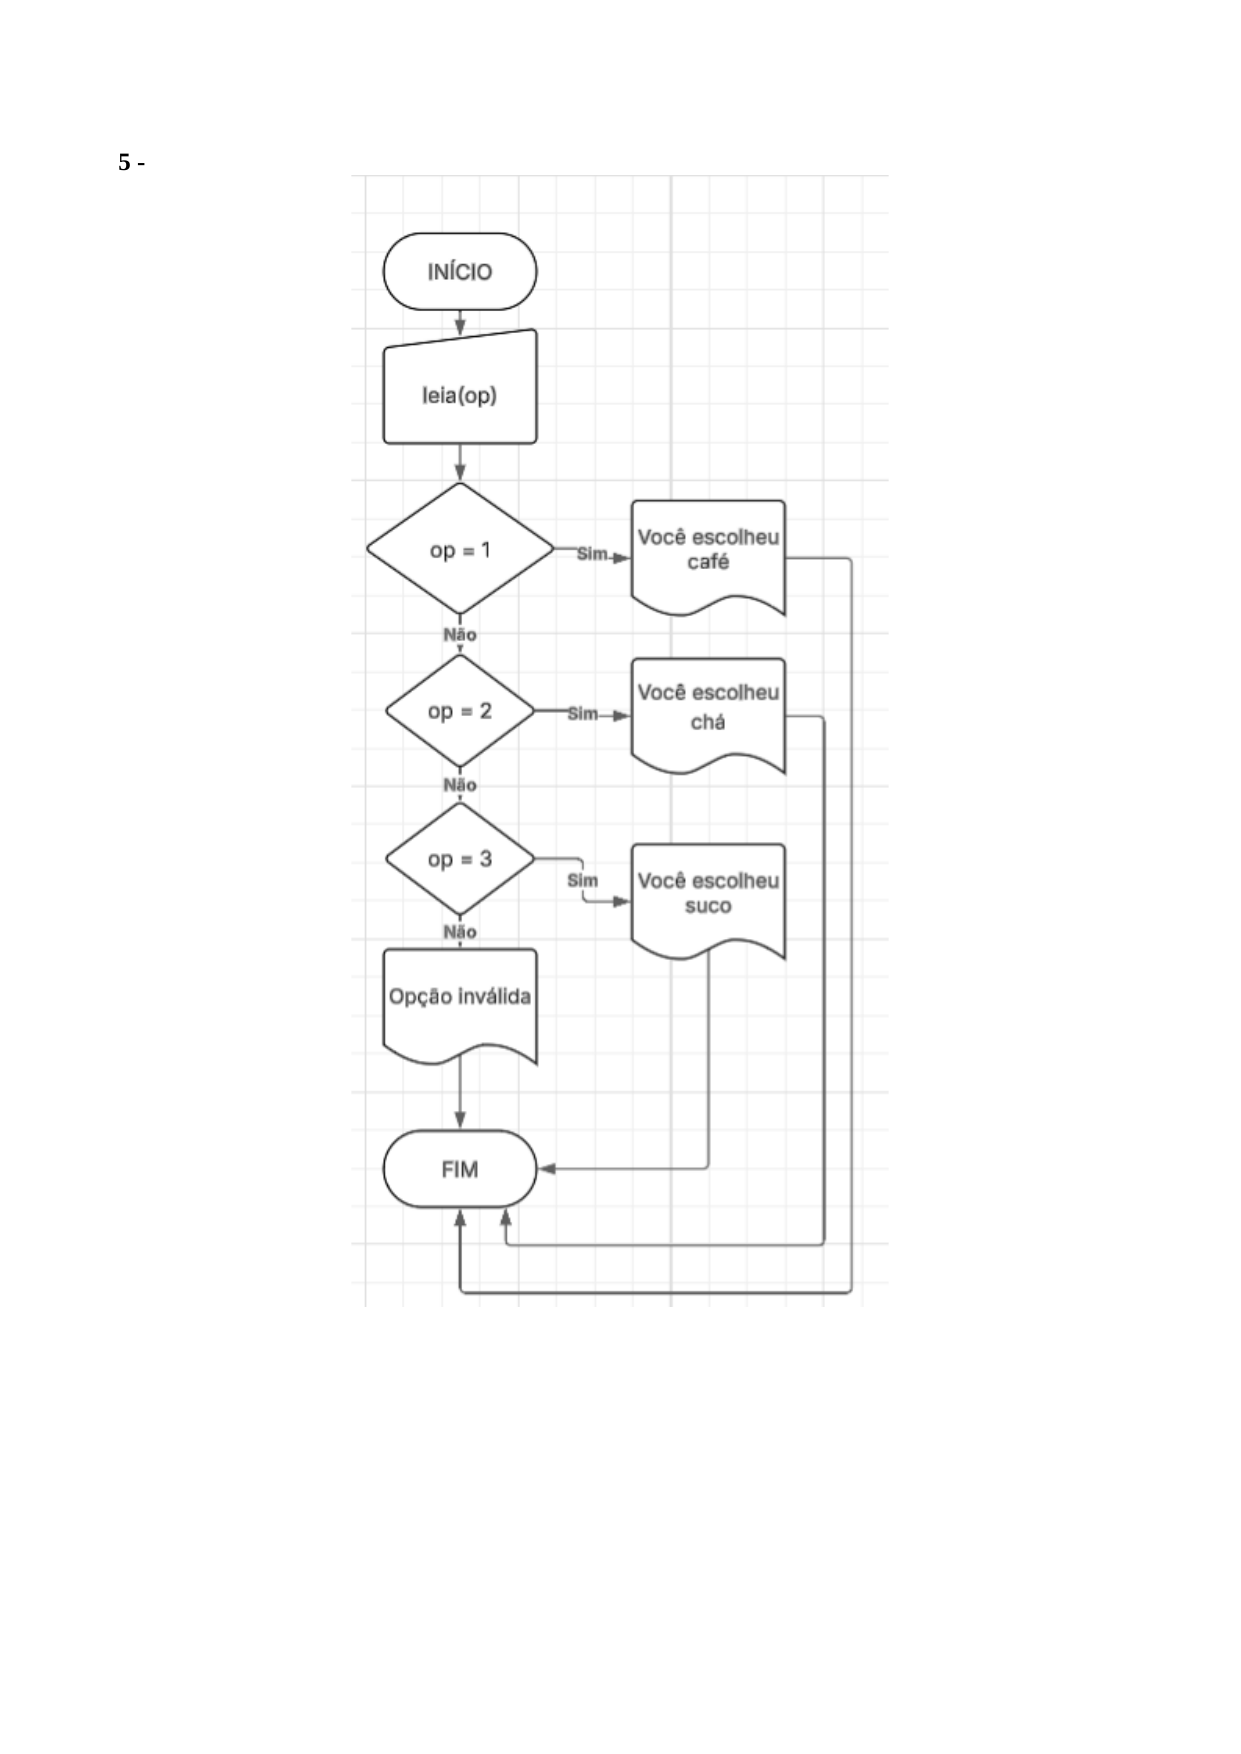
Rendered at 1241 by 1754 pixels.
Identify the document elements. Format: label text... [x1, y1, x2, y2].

text 5 - [118, 147, 1122, 176]
picture [351, 175, 889, 1307]
